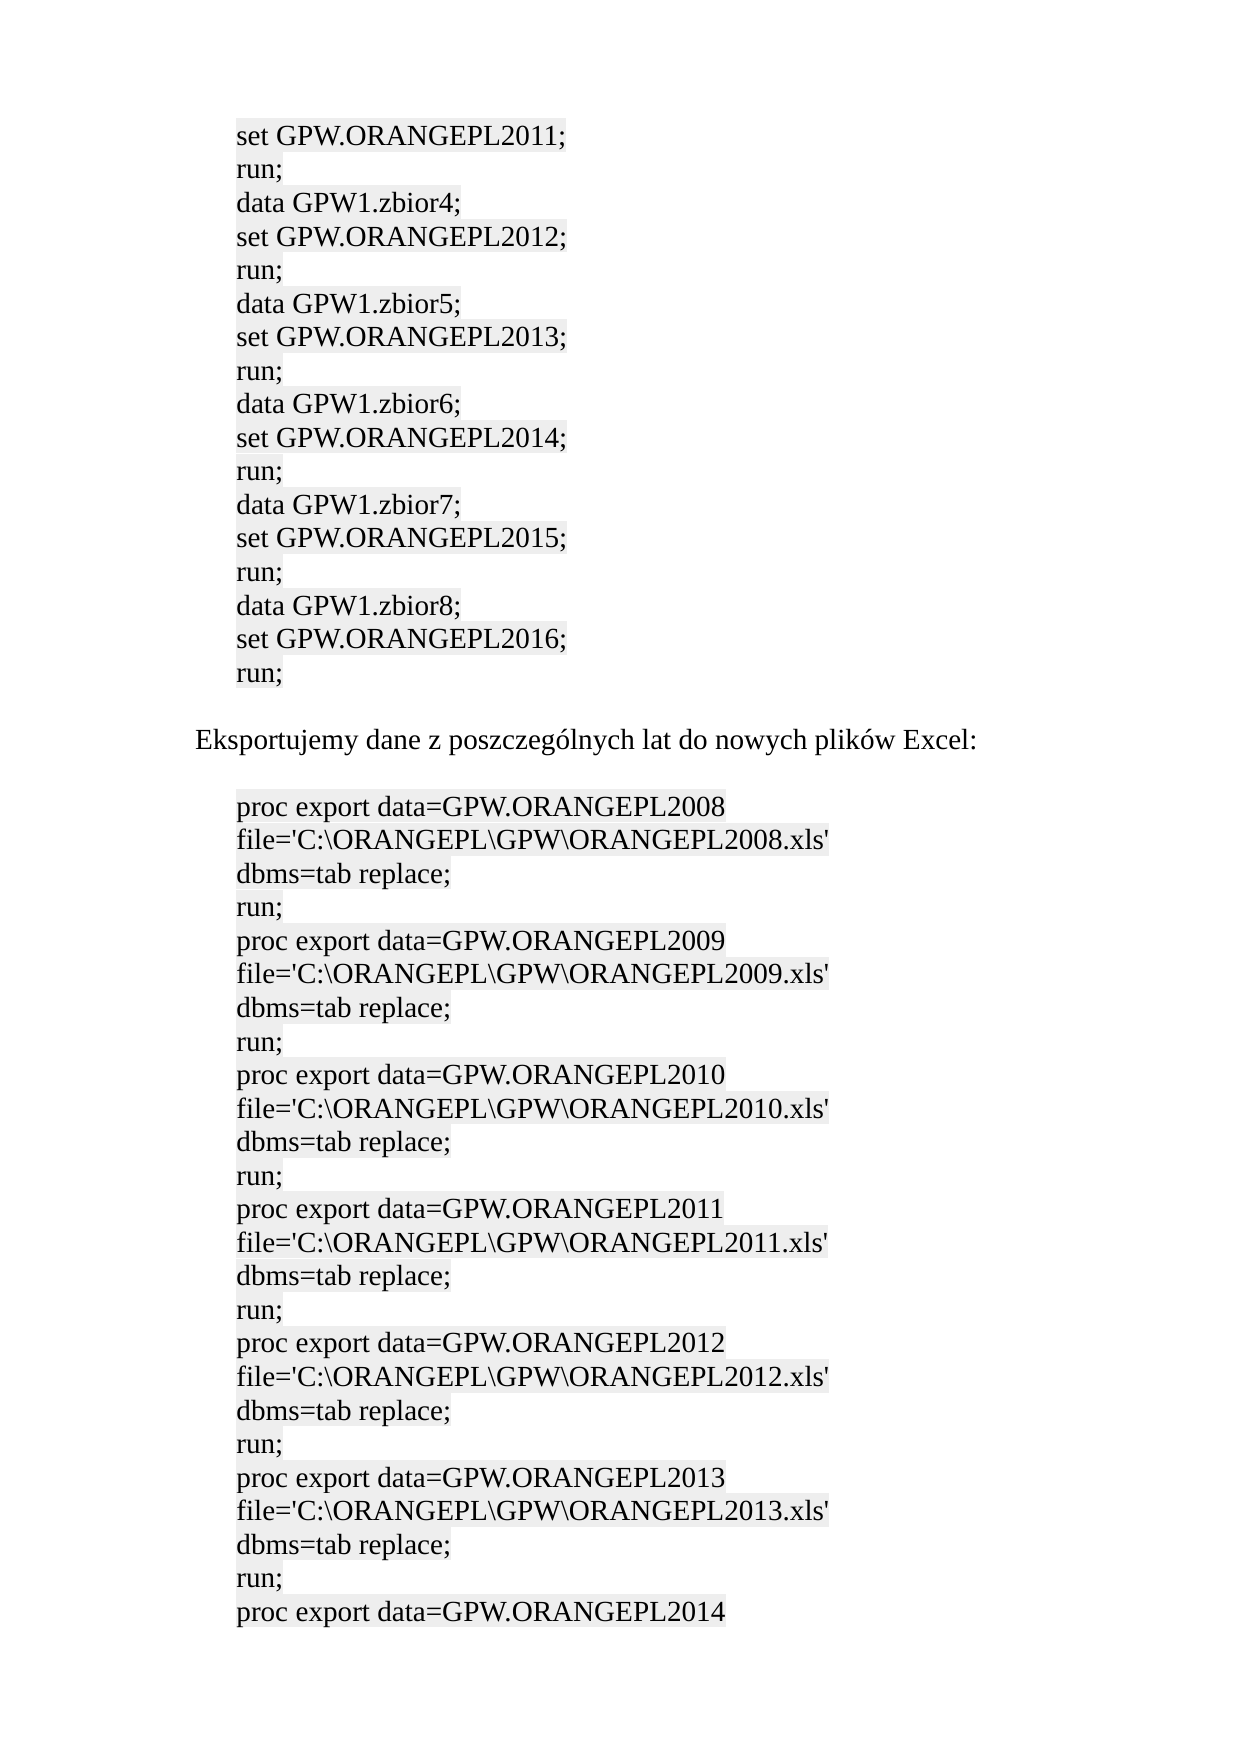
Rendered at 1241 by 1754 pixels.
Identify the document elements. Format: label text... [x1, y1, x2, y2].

text set GPW.ORANGEPL2015; [567, 521, 1122, 554]
text run; [283, 1024, 1122, 1057]
text run; [236, 453, 1122, 487]
text Eksportujemy dane z poszczególnych lat do nowych plików Excel: [977, 722, 1122, 755]
text dbms=tab replace; [451, 990, 1122, 1024]
text dbms=tab replace; [451, 856, 1122, 889]
text proc export data=GPW.ORANGEPL2014 [726, 1594, 1122, 1627]
text run; [283, 554, 1122, 588]
text Eksportujemy dane z poszczególnych lat do nowych plików Excel: [118, 722, 195, 755]
text data GPW1.zbior7; [461, 487, 1122, 521]
text dbms=tab replace; [451, 1124, 1122, 1158]
text file='C:\ORANGEPL\GPW\ORANGEPL2009.xls' [829, 957, 1122, 990]
text data GPW1.zbior8; [461, 588, 1122, 621]
text run; [236, 889, 1122, 923]
text set GPW.ORANGEPL2011; [566, 118, 1122, 152]
text run; [283, 1560, 1122, 1594]
text file='C:\ORANGEPL\GPW\ORANGEPL2008.xls' [236, 822, 1122, 856]
text proc export data=GPW.ORANGEPL2011 [724, 1191, 1122, 1225]
text proc export data=GPW.ORANGEPL2010 [726, 1057, 1122, 1091]
text dbms=tab replace; [451, 1527, 1122, 1560]
text run; [283, 353, 1122, 386]
text run; [283, 1426, 1122, 1460]
text data GPW1.zbior6; [461, 386, 1122, 420]
text proc export data=GPW.ORANGEPL2008 [726, 789, 1122, 822]
text run; [283, 655, 1122, 688]
text file='C:\ORANGEPL\GPW\ORANGEPL2010.xls' [829, 1091, 1122, 1124]
text data GPW1.zbior4; [461, 185, 1122, 219]
text proc export data=GPW.ORANGEPL2012 [726, 1326, 1122, 1359]
text file='C:\ORANGEPL\GPW\ORANGEPL2012.xls' [829, 1359, 1122, 1393]
text set GPW.ORANGEPL2016; [567, 621, 1122, 655]
text set GPW.ORANGEPL2013; [567, 319, 1122, 353]
text proc export data=GPW.ORANGEPL2013 [726, 1460, 1122, 1493]
text run; [283, 1292, 1122, 1326]
text run; [283, 252, 1122, 286]
text proc export data=GPW.ORANGEPL2009 [726, 923, 1122, 957]
text set GPW.ORANGEPL2014; [567, 420, 1122, 453]
text data GPW1.zbior5; [461, 286, 1122, 319]
text run; [283, 152, 1122, 185]
text set GPW.ORANGEPL2012; [567, 219, 1122, 252]
text run; [283, 1158, 1122, 1191]
text file='C:\ORANGEPL\GPW\ORANGEPL2011.xls' [828, 1225, 1122, 1258]
text file='C:\ORANGEPL\GPW\ORANGEPL2013.xls' [829, 1493, 1122, 1527]
text dbms=tab replace; [236, 1258, 1122, 1292]
text dbms=tab replace; [451, 1393, 1122, 1426]
